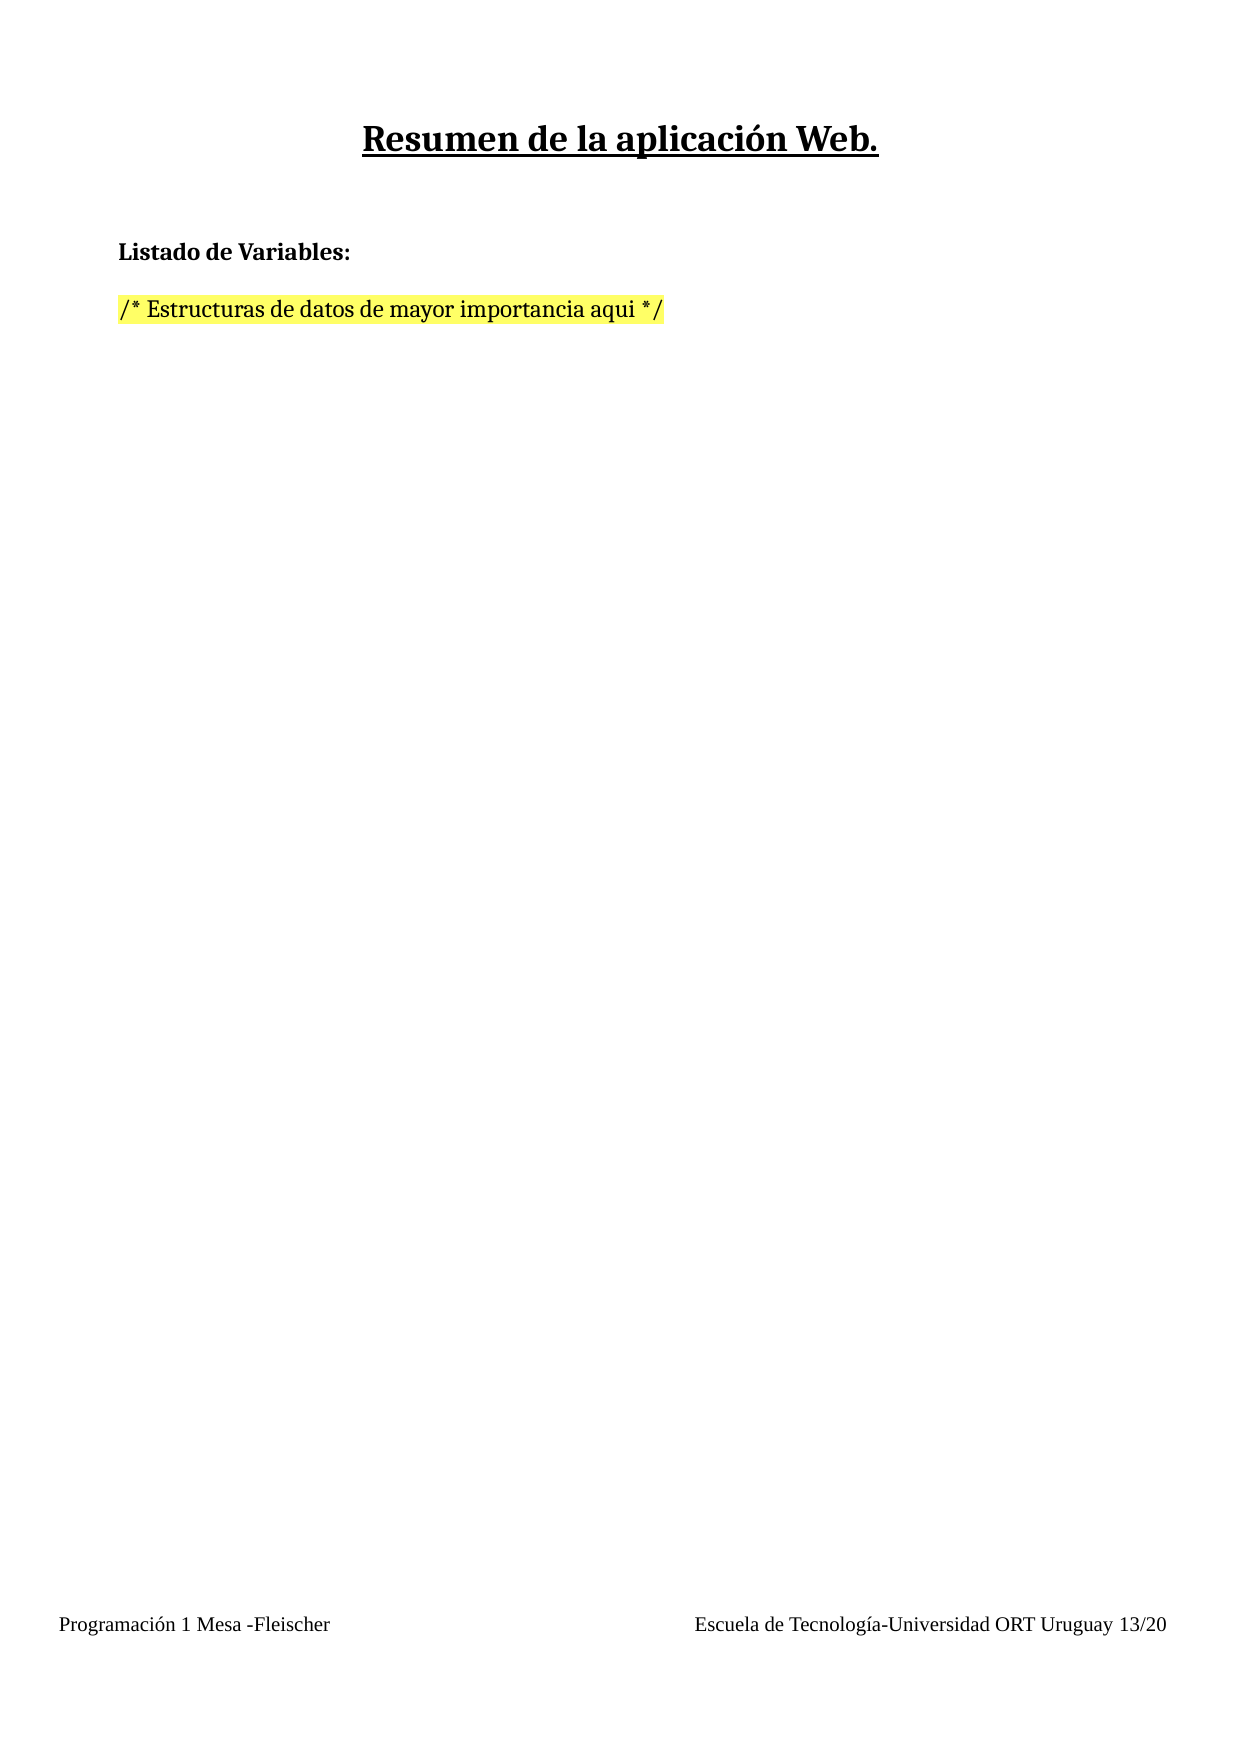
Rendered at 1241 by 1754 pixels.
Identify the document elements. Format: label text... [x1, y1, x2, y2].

text Listado de Variables: [118, 238, 1122, 267]
text /* Estructuras de datos de mayor importancia aqui */ [118, 295, 1122, 324]
text Resumen de la aplicación Web. [118, 118, 1122, 204]
